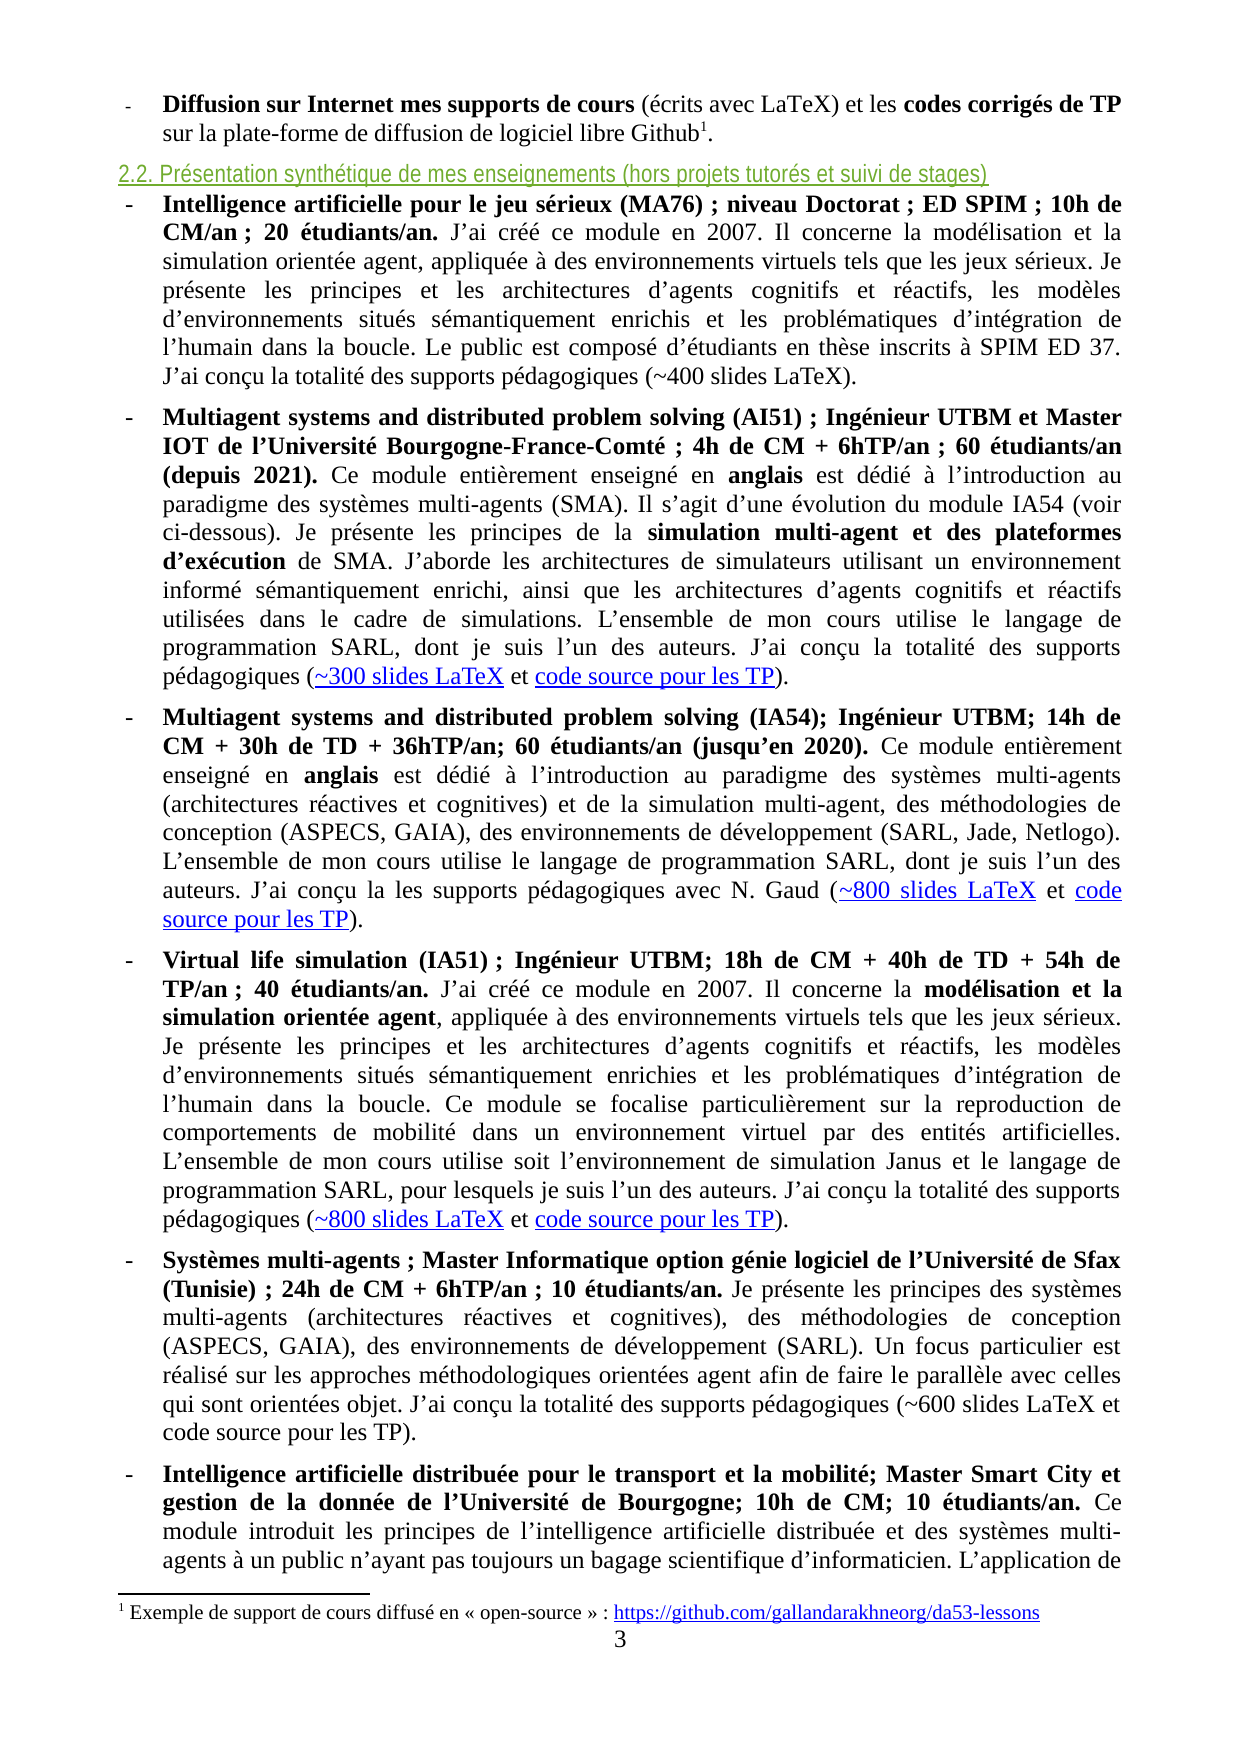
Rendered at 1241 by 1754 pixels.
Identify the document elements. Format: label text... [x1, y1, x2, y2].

list Intelligence artificielle distribuée pour le transport et la mobilité; Master Smart City et gestion de la donnée de l’Université de Bourgogne; 10h de CM; 10 étudiants/an. Ce module introduit les principes de l’intelligence artificielle distribuée et des systèmes multi-agents à un public n’ayant pas toujours un bagage scientifique d’informaticien. L’application de [125, 1459, 1122, 1574]
list Diffusion sur Internet mes supports de cours (écrits avec LaTeX) et les codes corrigés de TP sur la plate-forme de diffusion de logiciel libre Github. [125, 89, 1122, 147]
list Exemple de support de cours diffusé en « open-source » : https://github.com/gallandarakhneorg/da53-lessons [118, 1600, 1122, 1624]
subtitle 2.2. Présentation synthétique de mes enseignements (hors projets tutorés et suivi de stages) [118, 159, 1122, 189]
list Intelligence artificielle pour le jeu sérieux (MA76) ; niveau Doctorat ; ED SPIM ; 10h de CM/an ; 20 étudiants/an. J’ai créé ce module en 2007. Il concerne la modélisation et la simulation orientée agent, appliquée à des environnements virtuels tels que les jeux sérieux. Je présente les principes et les architectures d’agents cognitifs et réactifs, les modèles d’environnements situés sémantiquement enrichis et les problématiques d’intégration de l’humain dans la boucle. Le public est composé d’étudiants en thèse inscrits à SPIM ED 37. J’ai conçu la totalité des supports pédagogiques (~400 slides LaTeX). [125, 189, 1122, 390]
list Systèmes multi-agents ; Master Informatique option génie logiciel de l’Université de Sfax (Tunisie) ; 24h de CM + 6hTP/an ; 10 étudiants/an. Je présente les principes des systèmes multi-agents (architectures réactives et cognitives), des méthodologies de conception (ASPECS, GAIA), des environnements de développement (SARL). Un focus particulier est réalisé sur les approches méthodologiques orientées agent afin de faire le parallèle avec celles qui sont orientées objet. J’ai conçu la totalité des supports pédagogiques (~600 slides LaTeX et code source pour les TP). [125, 1245, 1122, 1446]
list Multiagent systems and distributed problem solving (AI51) ; Ingénieur UTBM et Master IOT de l’Université Bourgogne-France-Comté ; 4h de CM + 6hTP/an ; 60 étudiants/an (depuis 2021). Ce module entièrement enseigné en anglais est dédié à l’introduction au paradigme des systèmes multi-agents (SMA). Il s’agit d’une évolution du module IA54 (voir ci-dessous). Je présente les principes de la simulation multi-agent et des plateformes d’exécution de SMA. J’aborde les architectures de simulateurs utilisant un environnement informé sémantiquement enrichi, ainsi que les architectures d’agents cognitifs et réactifs utilisées dans le cadre de simulations. L’ensemble de mon cours utilise le langage de programmation SARL, dont je suis l’un des auteurs. J’ai conçu la totalité des supports pédagogiques (~300 slides LaTeX et code source pour les TP). [125, 402, 1122, 690]
list Multiagent systems and distributed problem solving (IA54); Ingénieur UTBM; 14h de CM + 30h de TD + 36hTP/an; 60 étudiants/an (jusqu’en 2020). Ce module entièrement enseigné en anglais est dédié à l’introduction au paradigme des systèmes multi-agents (architectures réactives et cognitives) et de la simulation multi-agent, des méthodologies de conception (ASPECS, GAIA), des environnements de développement (SARL, Jade, Netlogo). L’ensemble de mon cours utilise le langage de programmation SARL, dont je suis l’un des auteurs. J’ai conçu la les supports pédagogiques avec N. Gaud (~800 slides LaTeX et code source pour les TP). [125, 702, 1122, 932]
list Virtual life simulation (IA51) ; Ingénieur UTBM; 18h de CM + 40h de TD + 54h de TP/an ; 40 étudiants/an. J’ai créé ce module en 2007. Il concerne la modélisation et la simulation orientée agent, appliquée à des environnements virtuels tels que les jeux sérieux. Je présente les principes et les architectures d’agents cognitifs et réactifs, les modèles d’environnements situés sémantiquement enrichies et les problématiques d’intégration de l’humain dans la boucle. Ce module se focalise particulièrement sur la reproduction de comportements de mobilité dans un environnement virtuel par des entités artificielles. L’ensemble de mon cours utilise soit l’environnement de simulation Janus et le langage de programmation SARL, pour lesquels je suis l’un des auteurs. J’ai conçu la totalité des supports pédagogiques (~800 slides LaTeX et code source pour les TP). [125, 945, 1122, 1232]
